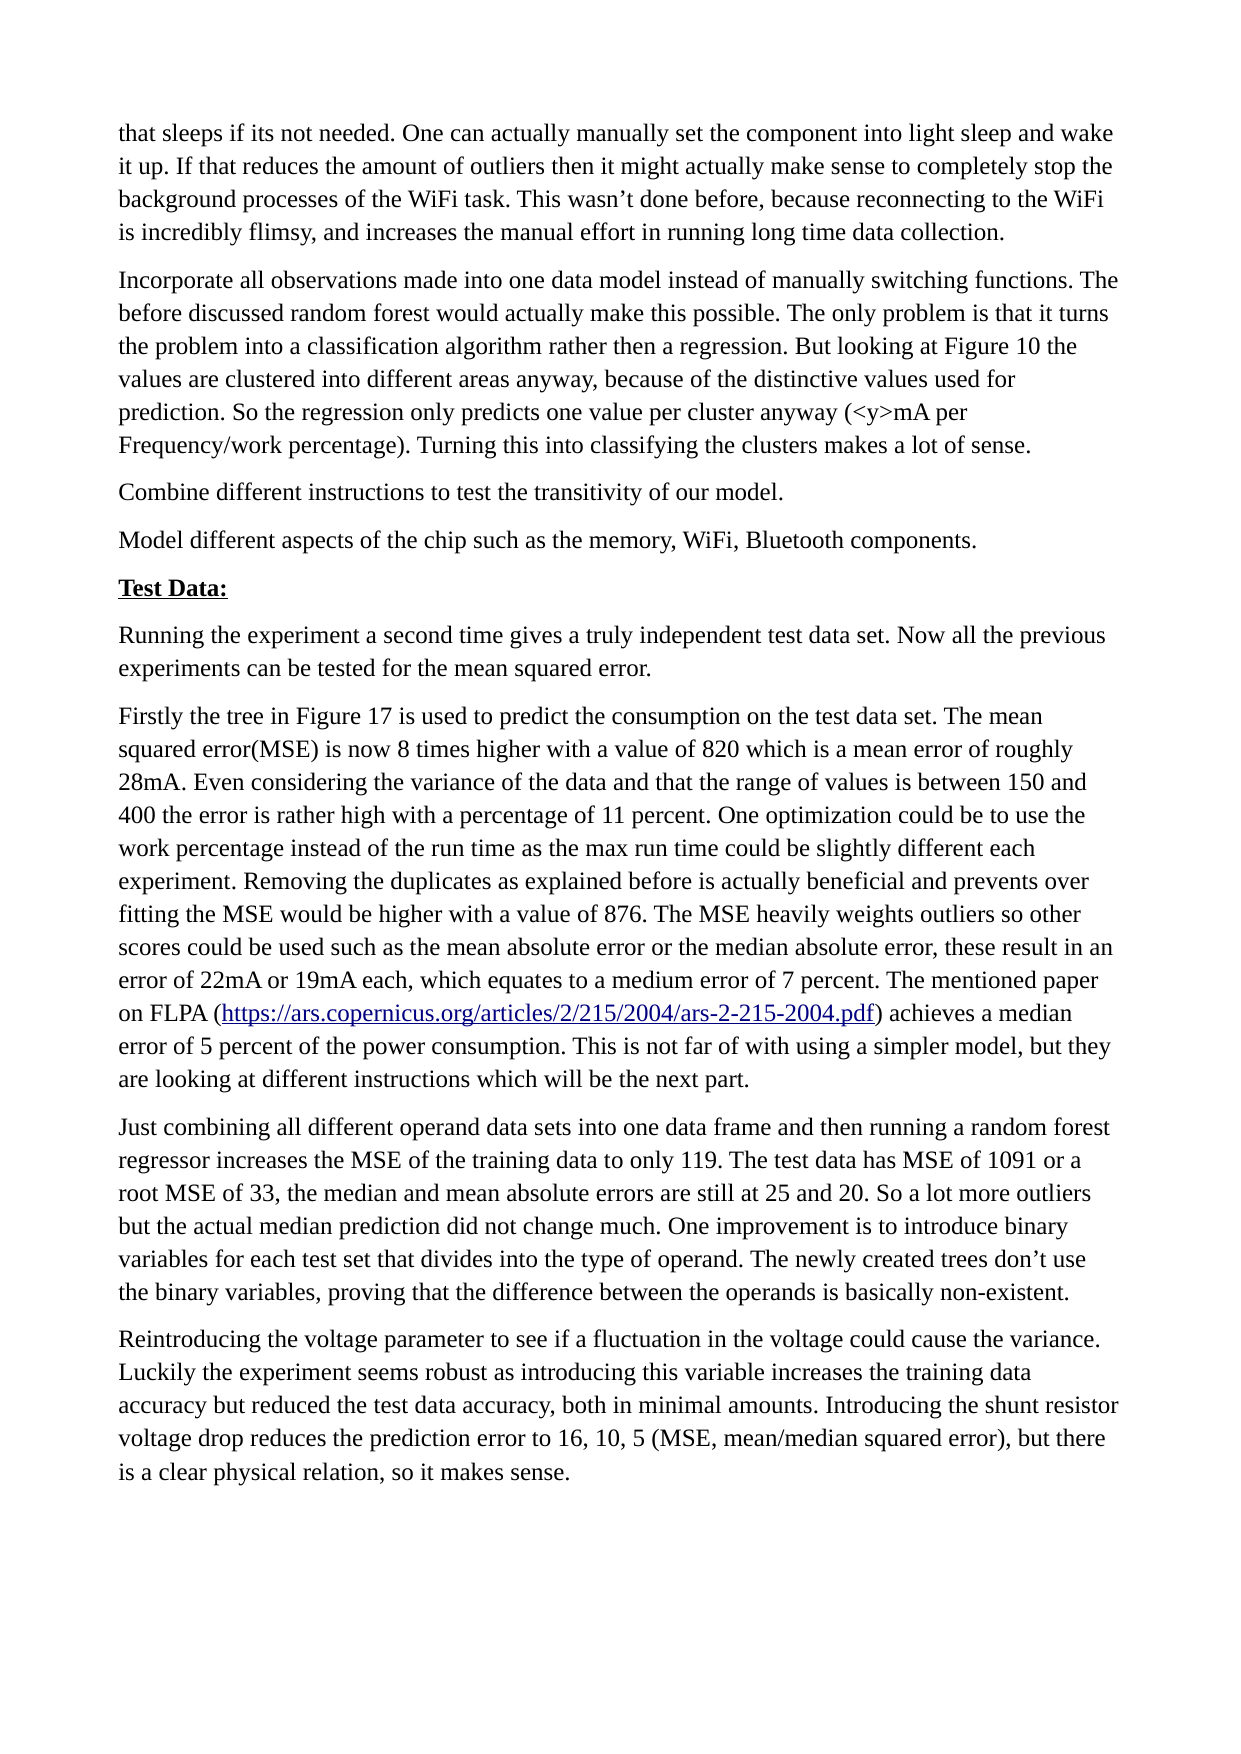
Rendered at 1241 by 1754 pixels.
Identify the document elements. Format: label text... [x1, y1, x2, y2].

text Firstly the tree in Figure 17 is used to predict the consumption on the test data set. The mean squared error(MSE) is now 8 times higher with a value of 820 which is a mean error of roughly 28mA. Even considering the variance of the data and that the range of values is between 150 and 400 the error is rather high with a percentage of 11 percent. One optimization could be to use the work percentage instead of the run time as the max run time could be slightly different each experiment. Removing the duplicates as explained before is actually beneficial and prevents over fitting the MSE would be higher with a value of 876. The MSE heavily weights outliers so other scores could be used such as the mean absolute error or the median absolute error, these result in an error of 22mA or 19mA each, which equates to a medium error of 7 percent. The mentioned paper on FLPA (https://ars.copernicus.org/articles/2/215/2004/ars-2-215-2004.pdf) achieves a median error of 5 percent of the power consumption. This is not far of with using a simpler model, but they are looking at different instructions which will be the next part. [118, 701, 1122, 1093]
text Reintroducing the voltage parameter to see if a fluctuation in the voltage could cause the variance. Luckily the experiment seems robust as introducing this variable increases the training data accuracy but reduced the test data accuracy, both in minimal amounts. Introducing the shunt resistor voltage drop reduces the prediction error to 16, 10, 5 (MSE, mean/median squared error), but there is a clear physical relation, so it makes sense. [118, 1324, 1122, 1485]
text Test Data: [118, 573, 1122, 601]
text Incorporate all observations made into one data model instead of manually switching functions. The before discussed random forest would actually make this possible. The only problem is that it turns the problem into a classification algorithm rather then a regression. But looking at Figure 10 the values are clustered into different areas anyway, because of the distinctive values used for prediction. So the regression only predicts one value per cluster anyway (<y>mA per Frequency/work percentage). Turning this into classifying the clusters makes a lot of sense. [118, 265, 1122, 459]
text Running the experiment a second time gives a truly independent test data set. Now all the previous experiments can be tested for the mean squared error. [118, 620, 1122, 682]
text that sleeps if its not needed. One can actually manually set the component into light sleep and wake it up. If that reduces the amount of outliers then it might actually make sense to completely stop the background processes of the WiFi task. This wasn’t done before, because reconnecting to the WiFi is incredibly flimsy, and increases the manual effort in running long time data collection. [118, 118, 1122, 246]
text Just combining all different operand data sets into one data frame and then running a random forest regressor increases the MSE of the training data to only 119. The test data has MSE of 1091 or a root MSE of 33, the median and mean absolute errors are still at 25 and 20. So a lot more outliers but the actual median prediction did not change much. One improvement is to introduce binary variables for each test set that divides into the type of operand. The newly created trees don’t use the binary variables, proving that the difference between the operands is basically non-existent. [118, 1112, 1122, 1306]
text Combine different instructions to test the transitivity of our model. [118, 477, 1122, 506]
text Model different aspects of the chip such as the memory, WiFi, Bluetooth components. [118, 525, 1122, 554]
